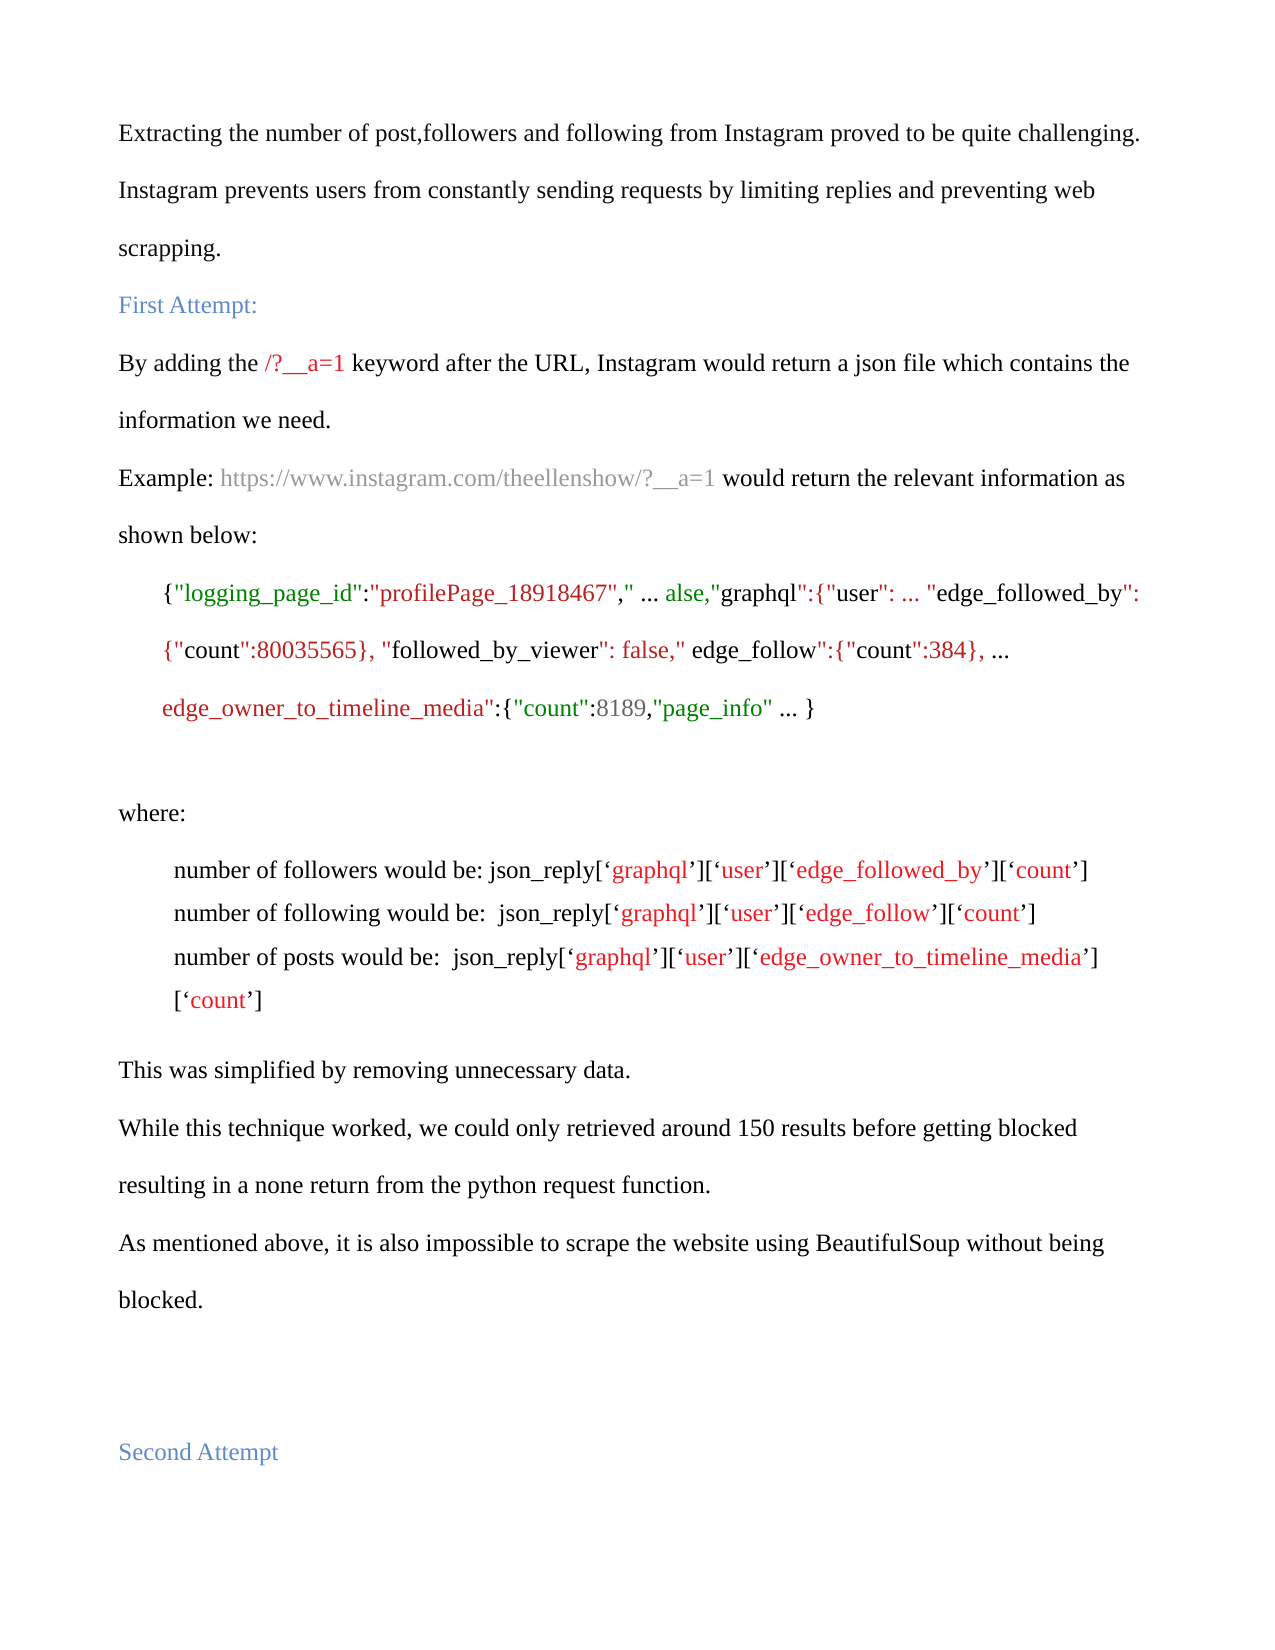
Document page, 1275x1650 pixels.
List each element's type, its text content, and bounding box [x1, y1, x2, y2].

text By adding the /?__a=1 keyword after the URL, Instagram would return a json file which contains the information we need. [118, 348, 1157, 434]
text number of followers would be: json_reply[‘graphql’][‘user’][‘edge_followed_by’][‘count’] [118, 855, 1157, 884]
text Extracting the number of post,followers and following from Instagram proved to be quite challenging. Instagram prevents users from constantly sending requests by limiting replies and preventing web scrapping. [118, 118, 1157, 262]
text This was simplified by removing unnecessary data. [118, 1055, 1157, 1084]
text Example: https://www.instagram.com/theellenshow/?__a=1 would return the relevant information as shown below: [118, 463, 1157, 549]
text where: [118, 798, 1157, 827]
text First Attempt: [118, 291, 1157, 319]
text While this technique worked, we could only retrieved around 150 results before getting blocked resulting in a none return from the python request function. [118, 1113, 1157, 1199]
text number of posts would be: json_reply[‘graphql’][‘user’][‘edge_owner_to_timeline_media’] [‘count’] [118, 942, 1157, 1013]
text {"logging_page_id":"profilePage_18918467"," ... alse,"graphql":{"user": ... "edge_followed_by": {"count":80035565}, "followed_by_viewer": false," edge_follow":{"count":384}, ... edge_owner_to_timeline_media":{"count":8189,"page_info" ... } [162, 578, 1157, 722]
text Second Attempt [118, 1437, 1157, 1466]
text As mentioned above, it is also impossible to scrape the website using BeautifulSoup without being blocked. [118, 1228, 1157, 1314]
text number of following would be: json_reply[‘graphql’][‘user’][‘edge_follow’][‘count’] [118, 898, 1157, 927]
